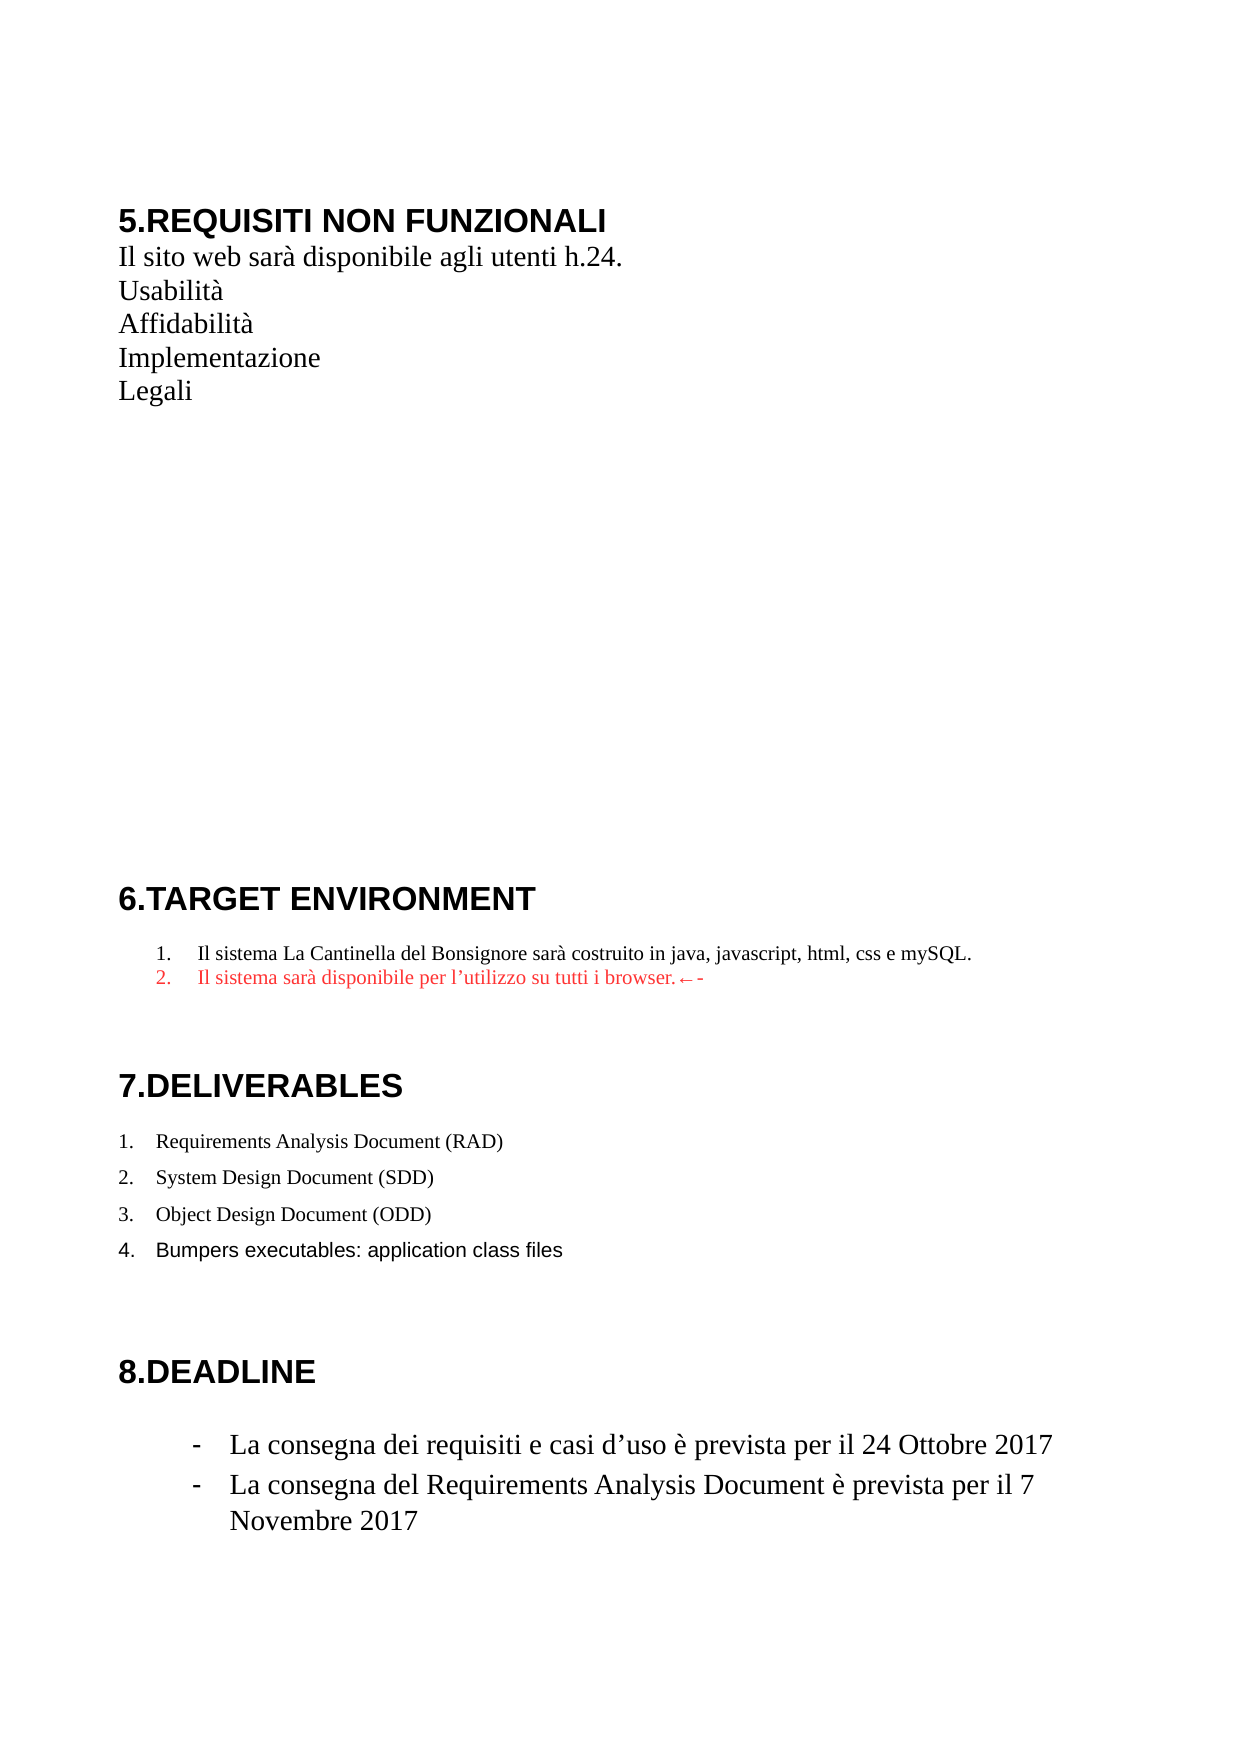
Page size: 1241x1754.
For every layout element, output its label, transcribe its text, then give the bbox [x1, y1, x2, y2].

text 7.DELIVERABLES [118, 1066, 1122, 1104]
text 5.REQUISITI NON FUNZIONALI [118, 201, 1122, 239]
list Bumpers executables: application class files [118, 1238, 1122, 1262]
list La consegna del Requirements Analysis Document è prevista per il 7 Novembre 2017 [192, 1463, 1122, 1537]
list Requirements Analysis Document (RAD) [118, 1129, 1122, 1153]
text 8.DEADLINE [118, 1352, 1122, 1390]
list Object Design Document (ODD) [118, 1202, 1122, 1226]
list Il sistema La Cantinella del Bonsignore sarà costruito in java, javascript, html, css e mySQL. [156, 941, 1122, 965]
text Usabilità [118, 273, 1122, 306]
text Il sito web sarà disponibile agli utenti h.24. [118, 239, 1122, 273]
text 6.TARGET ENVIRONMENT [118, 879, 1122, 917]
text Implementazione [118, 340, 1122, 373]
text Legali [118, 373, 1122, 407]
list Il sistema sarà disponibile per l’utilizzo su tutti i browser.←- [156, 965, 1122, 989]
list System Design Document (SDD) [118, 1165, 1122, 1189]
text Affidabilità [118, 306, 1122, 340]
list La consegna dei requisiti e casi d’uso è prevista per il 24 Ottobre 2017 [192, 1424, 1122, 1463]
